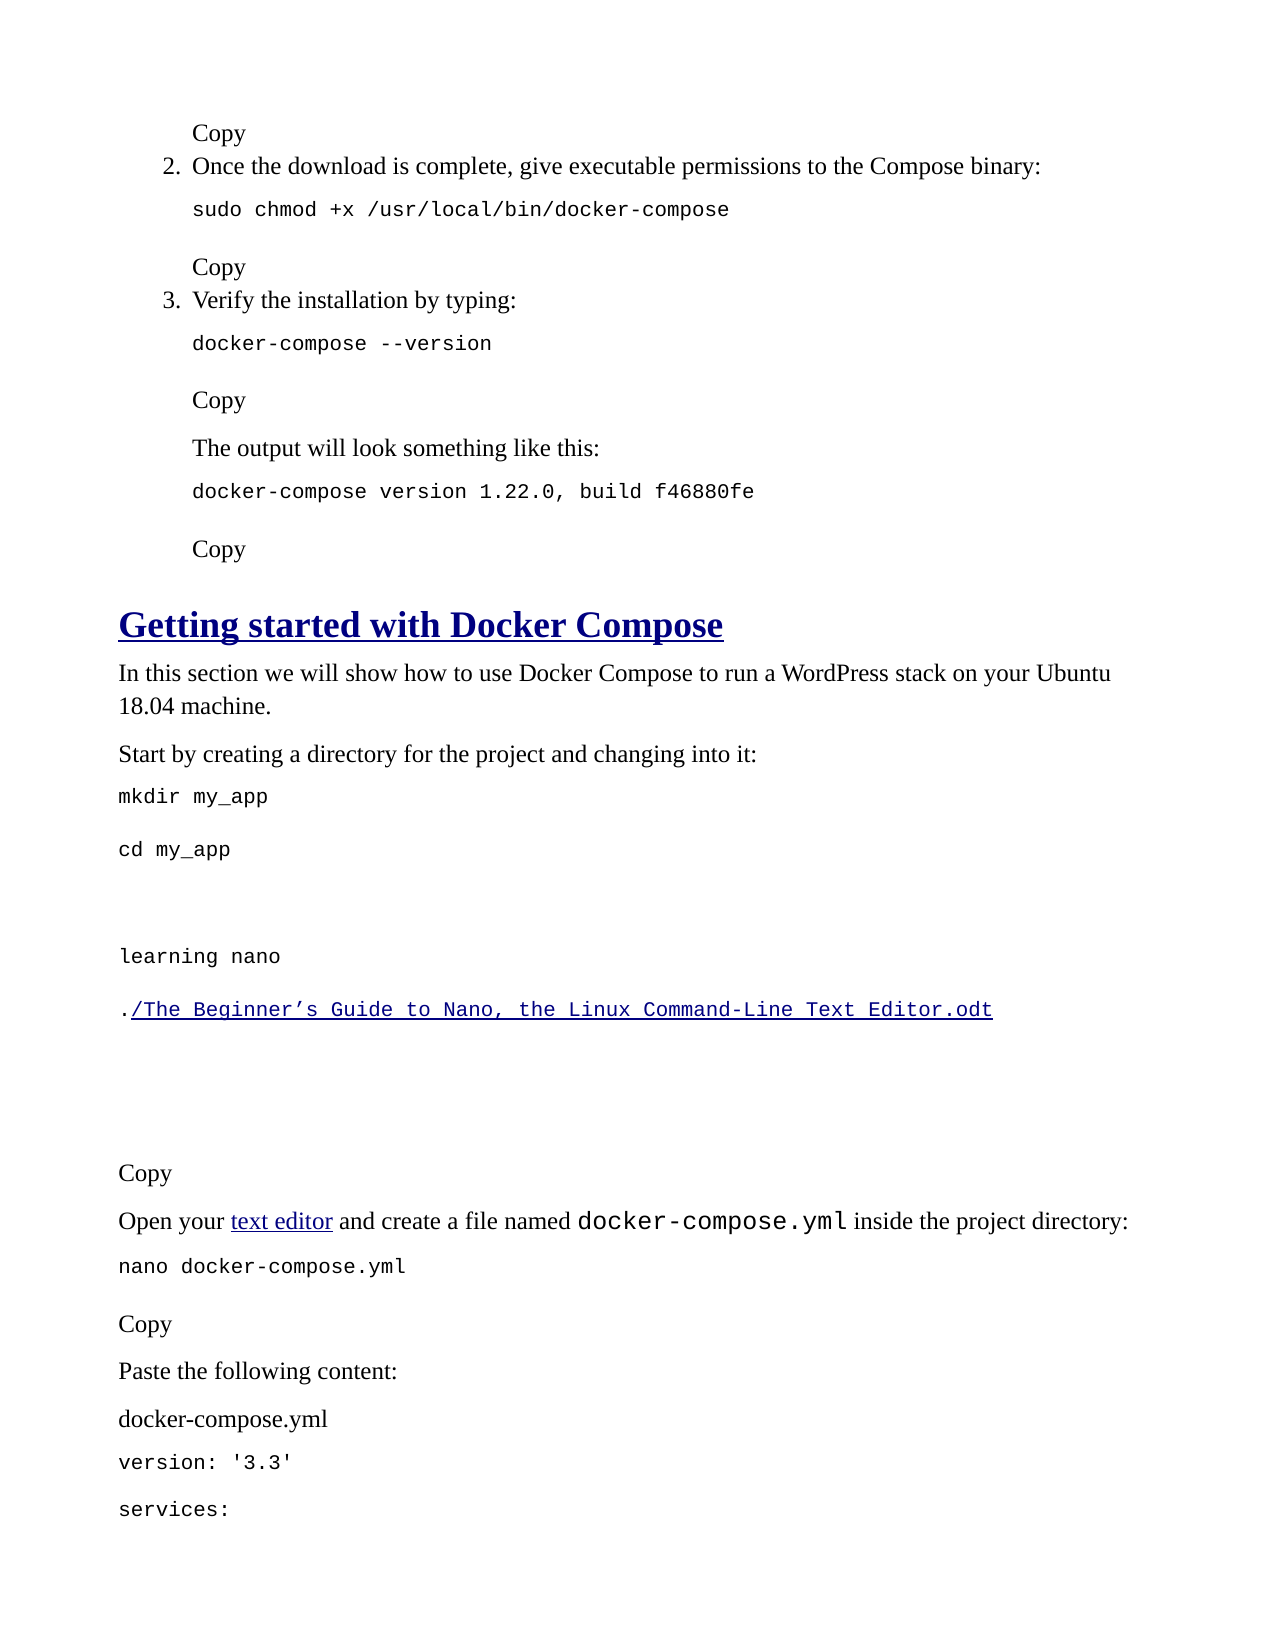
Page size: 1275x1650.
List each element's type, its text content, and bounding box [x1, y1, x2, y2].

text In this section we will show how to use Docker Compose to run a WordPress stack on your Ubuntu 18.04 machine. [118, 658, 1157, 720]
list sudo chmod +x /usr/local/bin/docker-compose [162, 199, 1157, 222]
text ./The Beginner’s Guide to Nano, the Linux Command-Line Text Editor.odt [118, 999, 1157, 1022]
text version: '3.3' [118, 1452, 1157, 1475]
text Paste the following content: [118, 1356, 1157, 1385]
list Copy [162, 386, 1157, 414]
text learning nano [118, 946, 1157, 969]
text nano docker-compose.yml [118, 1256, 1157, 1279]
text mkdir my_app [118, 786, 1157, 810]
list Once the download is complete, give executable permissions to the Compose binary: [162, 151, 1157, 180]
text docker-compose.yml [118, 1404, 1157, 1433]
list Copy [162, 534, 1157, 563]
text services: [118, 1499, 1157, 1523]
text Open your text editor and create a file named docker-compose.yml inside the project directory: [118, 1206, 1157, 1237]
list Copy [162, 118, 1157, 147]
text Copy [118, 1309, 1157, 1338]
list Copy [162, 252, 1157, 281]
text Copy [118, 1158, 1157, 1187]
text Start by creating a directory for the project and changing into it: [118, 739, 1157, 767]
subtitle Getting started with Docker Compose [118, 602, 1157, 646]
text cd my_app [118, 839, 1157, 863]
list docker-compose version 1.22.0, build f46880fe [162, 481, 1157, 504]
list Verify the installation by typing: [162, 285, 1157, 314]
list docker-compose --version [162, 332, 1157, 356]
list The output will look something like this: [162, 433, 1157, 462]
